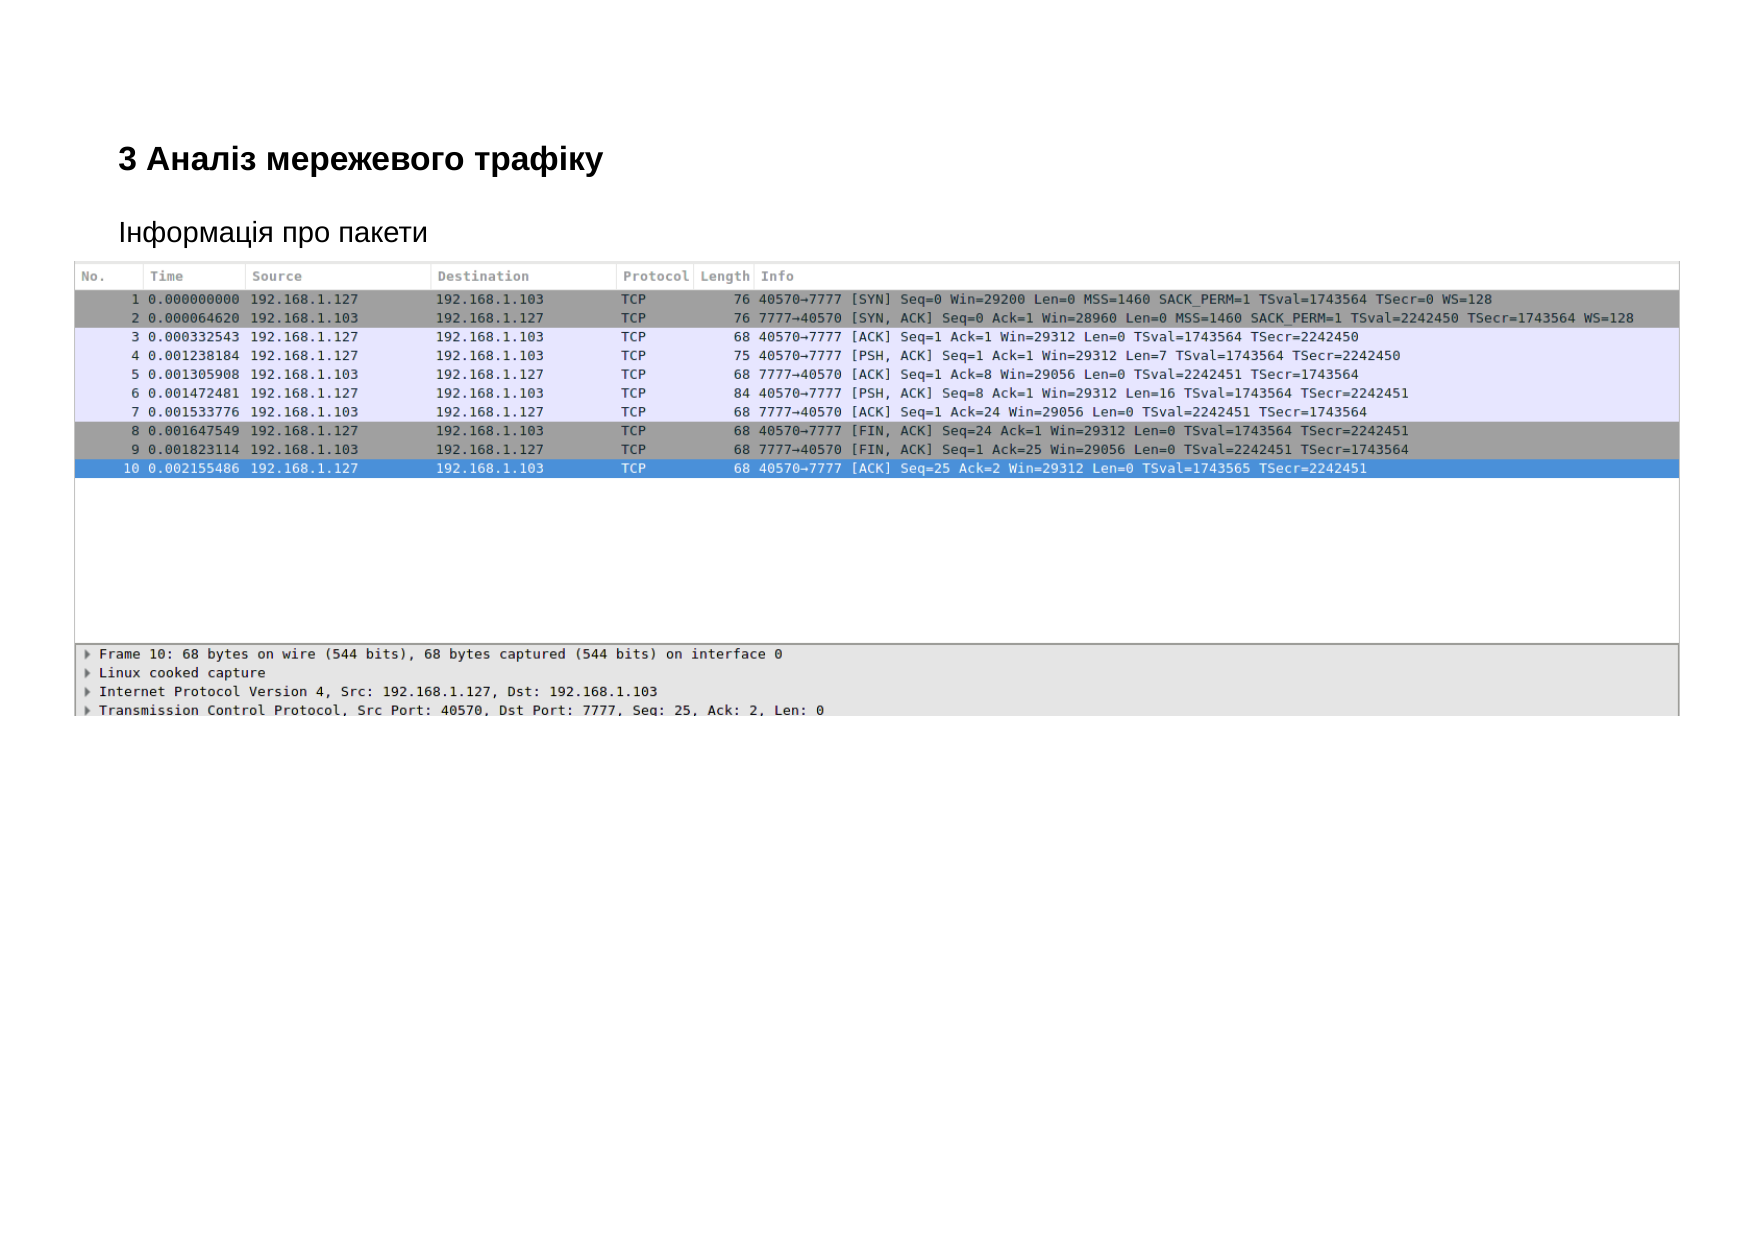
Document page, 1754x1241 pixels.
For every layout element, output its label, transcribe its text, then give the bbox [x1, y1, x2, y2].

subtitle Інформація про пакети [118, 215, 1636, 249]
picture [74, 261, 1680, 716]
subtitle 3 Аналіз мережевого трафіку [118, 139, 1636, 178]
